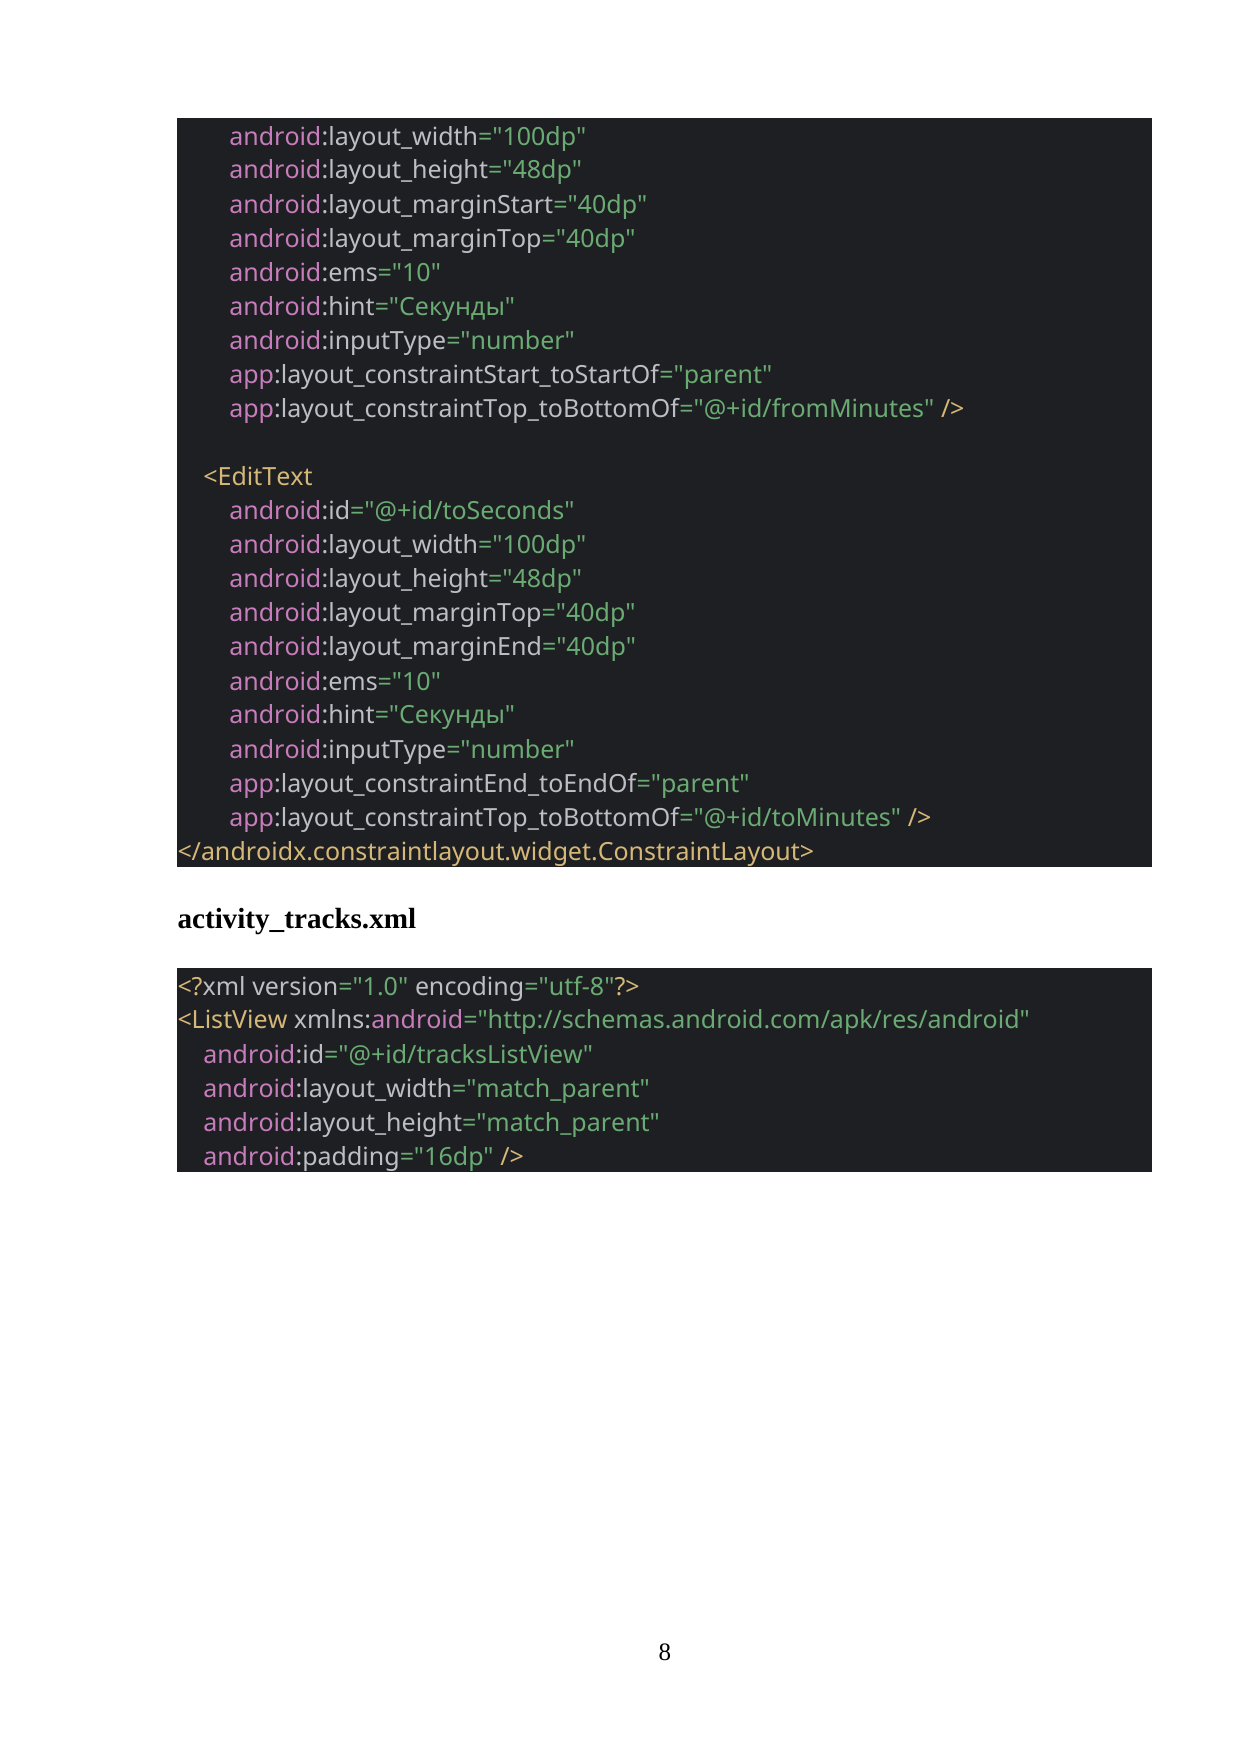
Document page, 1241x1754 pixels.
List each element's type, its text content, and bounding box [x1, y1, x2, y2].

text activity_tracks.xml [177, 901, 1152, 934]
text android:layout_width="100dp" android:layout_height="48dp" android:layout_marginStart="40dp" android:layout_marginTop="40dp" android:ems="10" android:hint="Секунды" android:inputType="number" app:layout_constraintStart_toStartOf="parent" app:layout_constraintTop_toBottomOf="@+id/fromMinutes" /> <EditText android:id="@+id/toSeconds" android:layout_width="100dp" android:layout_height="48dp" android:layout_marginTop="40dp" android:layout_marginEnd="40dp" android:ems="10" android:hint="Секунды" android:inputType="number" app:layout_constraintEnd_toEndOf="parent" app:layout_constraintTop_toBottomOf="@+id/toMinutes" /> </androidx.constraintlayout.widget.ConstraintLayout> [177, 118, 1152, 867]
text <?xml version="1.0" encoding="utf-8"?> <ListView xmlns:android="http://schemas.android.com/apk/res/android" android:id="@+id/tracksListView" android:layout_width="match_parent" android:layout_height="match_parent" android:padding="16dp" /> [177, 968, 1152, 1172]
